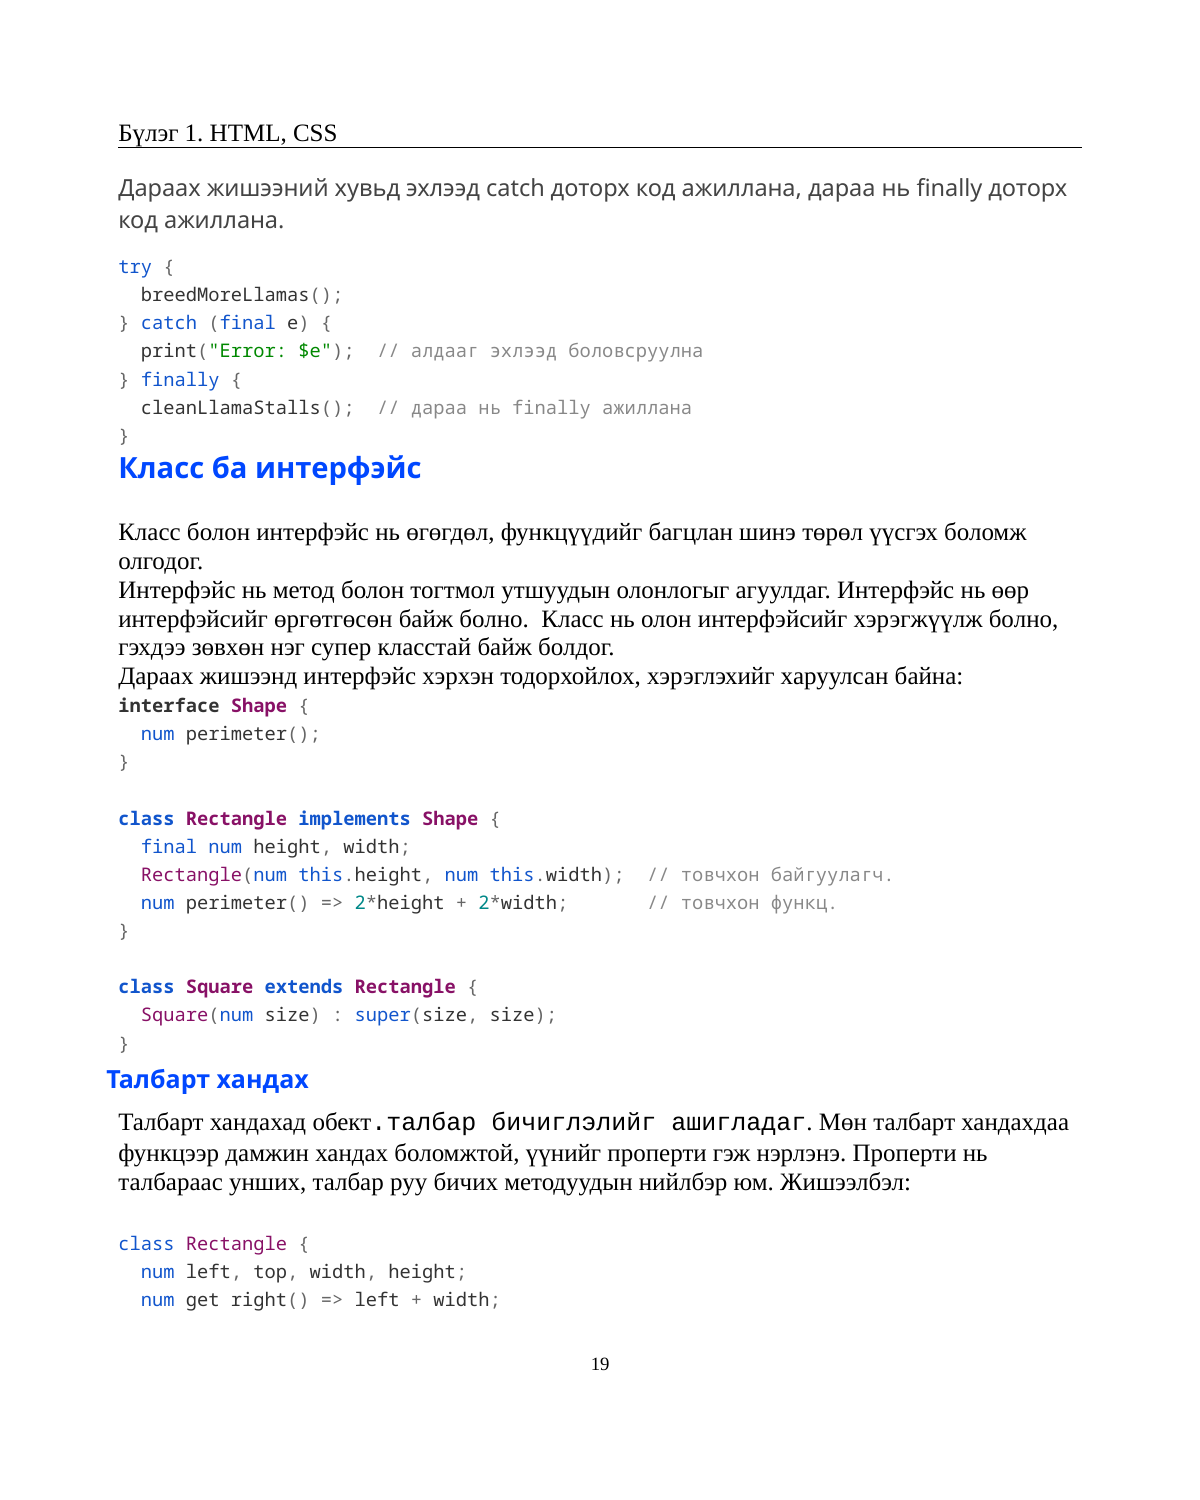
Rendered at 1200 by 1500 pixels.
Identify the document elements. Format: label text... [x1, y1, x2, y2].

text num perimeter() => 2*height + 2*width; // товчхон функц. [118, 887, 1082, 915]
text Дараах жишээний хувьд эхлээд catch доторх код ажиллана, дараа нь finally доторх код ажиллана. [118, 171, 1082, 235]
text } finally { [118, 363, 1082, 392]
text try { [118, 251, 1082, 279]
text } [118, 420, 1082, 448]
text class Rectangle implements Shape { [118, 802, 1082, 831]
text Square(num size) : super(size, size); [118, 999, 1082, 1027]
text Rectangle(num this.height, num this.width); // товчхон байгуулагч. [118, 859, 1082, 887]
subtitle Класс ба интерфэйс [118, 448, 1082, 487]
text } catch (final e) { [118, 307, 1082, 335]
text cleanLlamaStalls(); // дараа нь finally ажиллана [118, 392, 1082, 420]
text print("Error: $e"); // алдааг эхлээд боловсруулна [118, 335, 1082, 363]
subtitle Талбарт хандах [106, 1062, 1082, 1096]
text } [118, 746, 1082, 774]
text breedMoreLlamas(); [118, 279, 1082, 307]
text num get right() => left + width; [118, 1284, 1082, 1312]
text num left, top, width, height; [118, 1256, 1082, 1284]
text Талбарт хандахад обект.талбар бичиглэлийг ашигладаг. Мөн талбарт хандахдаа функцээр дамжин хандах боломжтой, үүнийг проперти гэж нэрлэнэ. Проперти нь талбараас унших, талбар руу бичих методуудын нийлбэр юм. Жишээлбэл: [118, 1107, 1082, 1196]
text num perimeter(); [118, 718, 1082, 746]
text Интерфэйс нь метод болон тогтмол утшуудын олонлогыг агуулдаг. Интерфэйс нь өөр интерфэйсийг өргөтгөсөн байж болно. Класс нь олон интерфэйсийг хэрэгжүүлж болно, гэхдээ зөвхөн нэг супер класстай байж болдог. [118, 575, 1082, 661]
text } [118, 1027, 1082, 1056]
text final num height, width; [118, 831, 1082, 859]
text Класс болон интерфэйс нь өгөгдөл, функцүүдийг багцлан шинэ төрөл үүсгэх боломж олгодог. [118, 517, 1082, 575]
text Дараах жишээнд интерфэйс хэрхэн тодорхойлох, хэрэглэхийг харуулсан байна: [118, 661, 1082, 690]
text interface Shape { [118, 690, 1082, 718]
text class Square extends Rectangle { [118, 971, 1082, 999]
text class Rectangle { [118, 1228, 1082, 1256]
text } [118, 915, 1082, 943]
